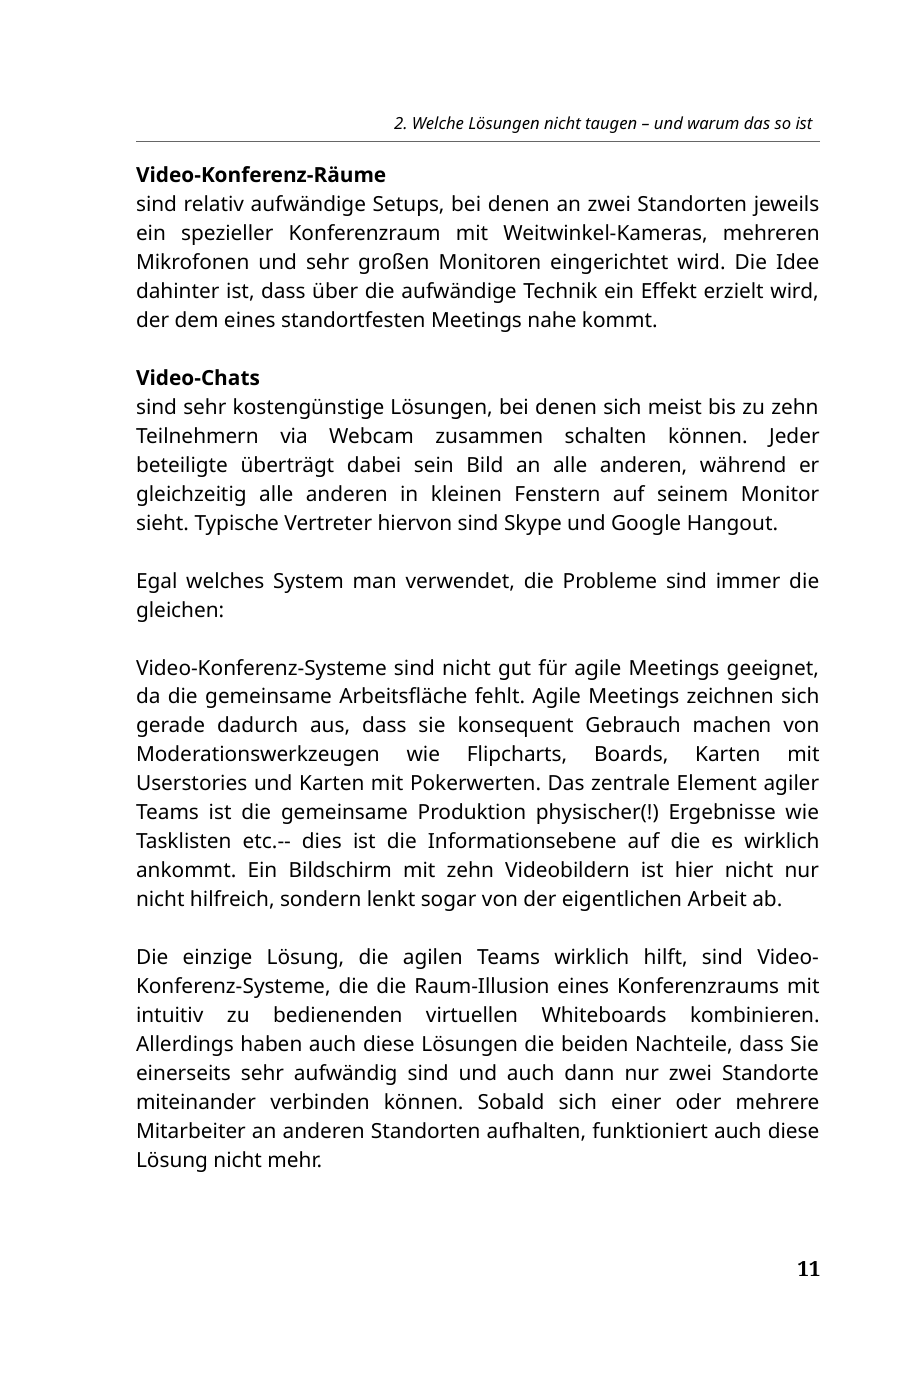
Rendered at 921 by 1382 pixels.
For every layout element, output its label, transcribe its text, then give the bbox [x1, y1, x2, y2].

text Video-Konferenz-Räume sind relativ aufwändige Setups, bei denen an zwei Standorten jeweils ein spezieller Konferenzraum mit Weitwinkel-Kameras, mehreren Mikrofonen und sehr großen Monitoren eingerichtet wird. Die Idee dahinter ist, dass über die aufwändige Technik ein Effekt erzielt wird, der dem eines standortfesten Meetings nahe kommt. [136, 159, 820, 333]
text Die einzige Lösung, die agilen Teams wirklich hilft, sind Video-Konferenz-Systeme, die die Raum-Illusion eines Konferenzraums mit intuitiv zu bedienenden virtuellen Whiteboards kombinieren. Allerdings haben auch diese Lösungen die beiden Nachteile, dass Sie einerseits sehr aufwändig sind und auch dann nur zwei Standorte miteinander verbinden können. Sobald sich einer oder mehrere Mitarbeiter an anderen Standorten aufhalten, funktioniert auch diese Lösung nicht mehr. [136, 921, 820, 1173]
text Video-Chats sind sehr kostengünstige Lösungen, bei denen sich meist bis zu zehn Teilnehmern via Webcam zusammen schalten können. Jeder beteiligte überträgt dabei sein Bild an alle anderen, während er gleichzeitig alle anderen in kleinen Fenstern auf seinem Monitor sieht. Typische Vertreter hiervon sind Skype und Google Hangout. [136, 341, 820, 536]
text Egal welches System man verwendet, die Probleme sind immer die gleichen: [136, 544, 820, 623]
text Video-Konferenz-Systeme sind nicht gut für agile Meetings geeignet, da die gemeinsame Arbeitsfläche fehlt. Agile Meetings zeichnen sich gerade dadurch aus, dass sie konsequent Gebrauch machen von Moderationswerkzeugen wie Flipcharts, Boards, Karten mit Userstories und Karten mit Pokerwerten. Das zentrale Element agiler Teams ist die gemeinsame Produktion physischer(!) Ergebnisse wie Tasklisten etc.-- dies ist die Informationsebene auf die es wirklich ankommt. Ein Bildschirm mit zehn Videobildern ist hier nicht nur nicht hilfreich, sondern lenkt sogar von der eigentlichen Arbeit ab. [136, 631, 820, 912]
